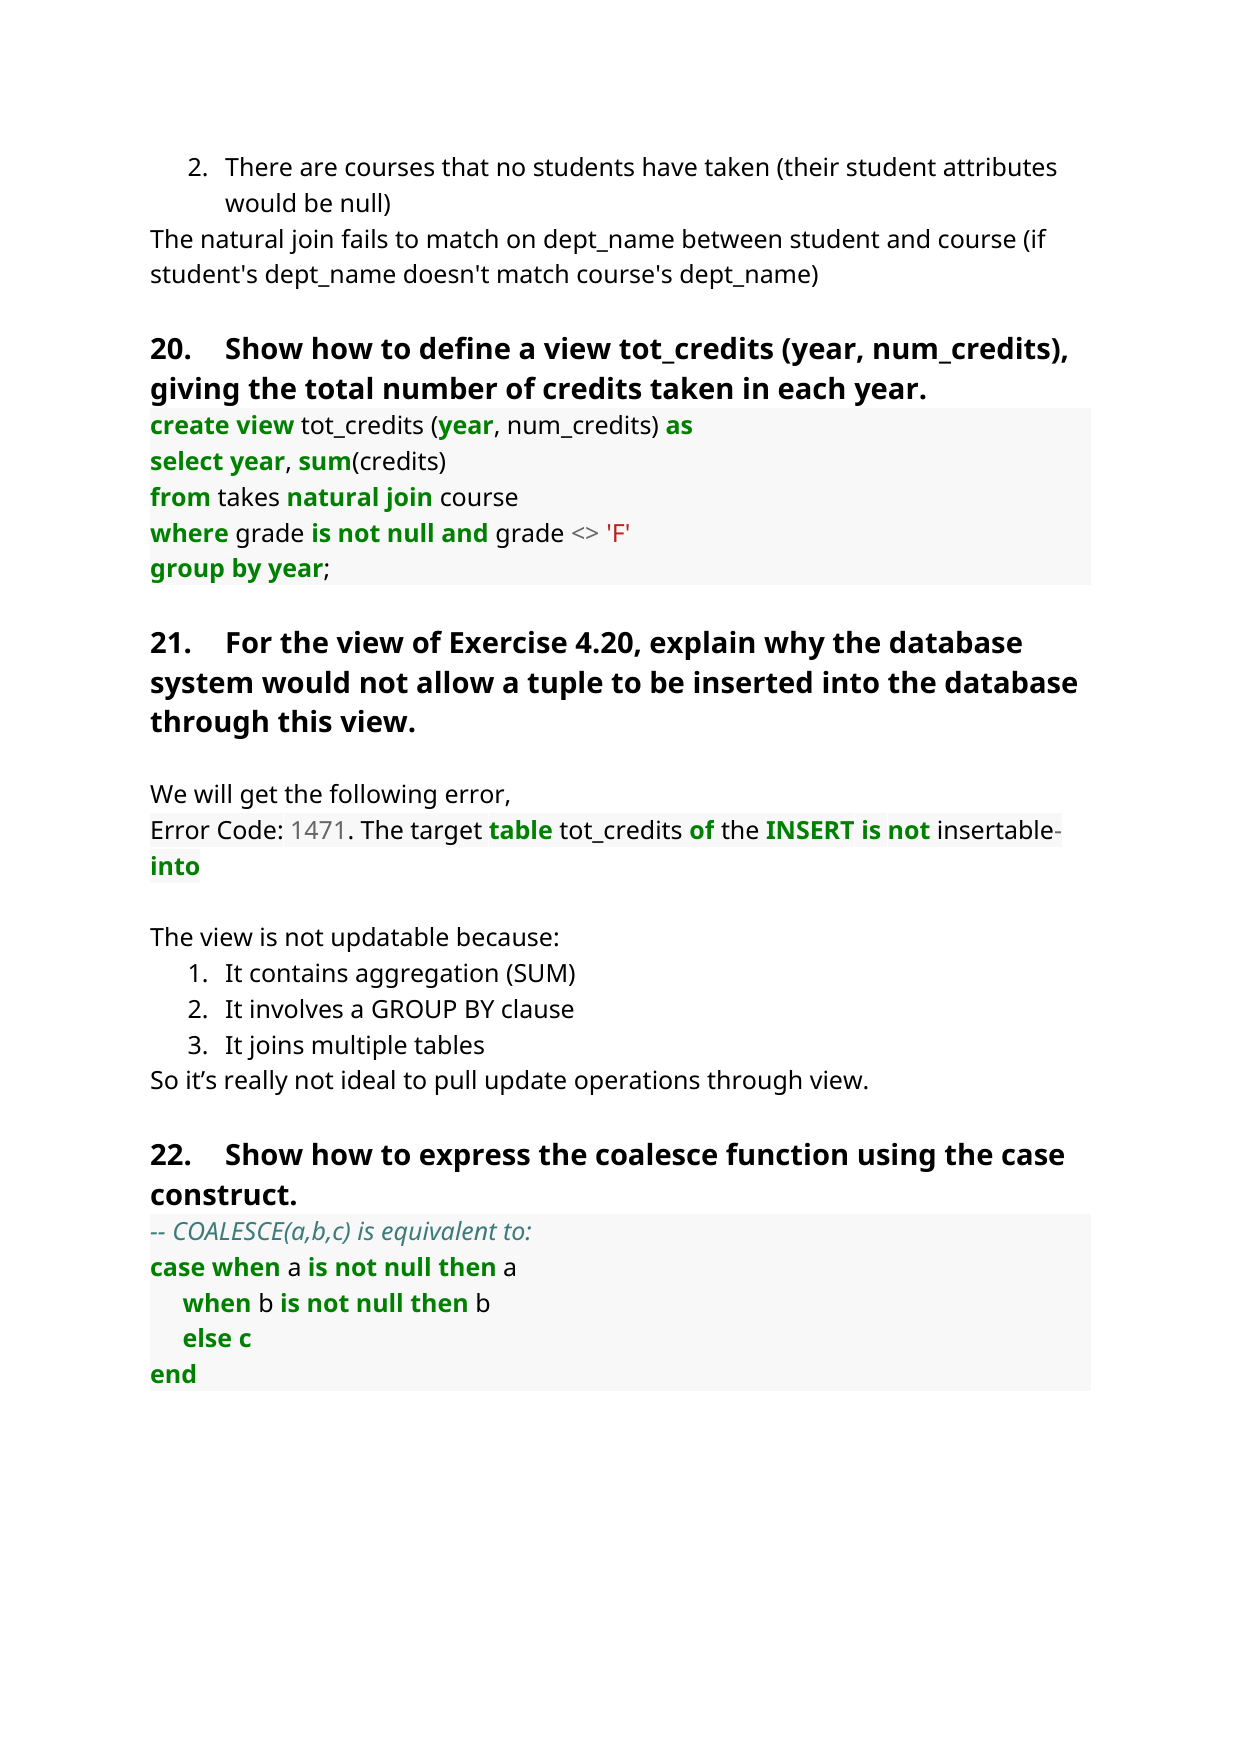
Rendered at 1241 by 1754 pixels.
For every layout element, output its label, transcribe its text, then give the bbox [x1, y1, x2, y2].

text We will get the following error, Error Code: 1471. The target table tot_credits of the INSERT is not insertable-into [150, 777, 1091, 883]
list It joins multiple tables [187, 1027, 1091, 1061]
text select year, sum(credits) [150, 444, 1091, 478]
text when b is not null then b [150, 1285, 1091, 1319]
subtitle For the view of Exercise 4.20, explain why the database system would not allow a tuple to be inserted into the database through this view. [150, 622, 1091, 741]
text -- COALESCE(a,b,c) is equivalent to: [150, 1214, 1091, 1248]
list It involves a GROUP BY clause [187, 992, 1091, 1026]
text where grade is not null and grade <> 'F' [150, 515, 1091, 549]
text create view tot_credits (year, num_credits) as [150, 408, 1091, 442]
subtitle Show how to define a view tot_credits (year, num_credits), giving the total number of credits taken in each year. [150, 329, 1091, 408]
text else c [150, 1321, 1091, 1355]
text group by year; [150, 551, 1091, 585]
list It contains aggregation (SUM) [187, 956, 1091, 990]
text The view is not updatable because: [150, 920, 1091, 954]
list There are courses that no students have taken (their student attributes would be null) [187, 150, 1091, 220]
text from takes natural join course [150, 479, 1091, 513]
text end [150, 1357, 1091, 1391]
text So it’s really not ideal to pull update operations through view. [150, 1063, 1091, 1097]
subtitle Show how to express the coalesce function using the case construct. [150, 1134, 1091, 1214]
text case when a is not null then a [150, 1249, 1091, 1284]
text The natural join fails to match on dept_name between student and course (if student's dept_name doesn't match course's dept_name) [150, 221, 1091, 291]
